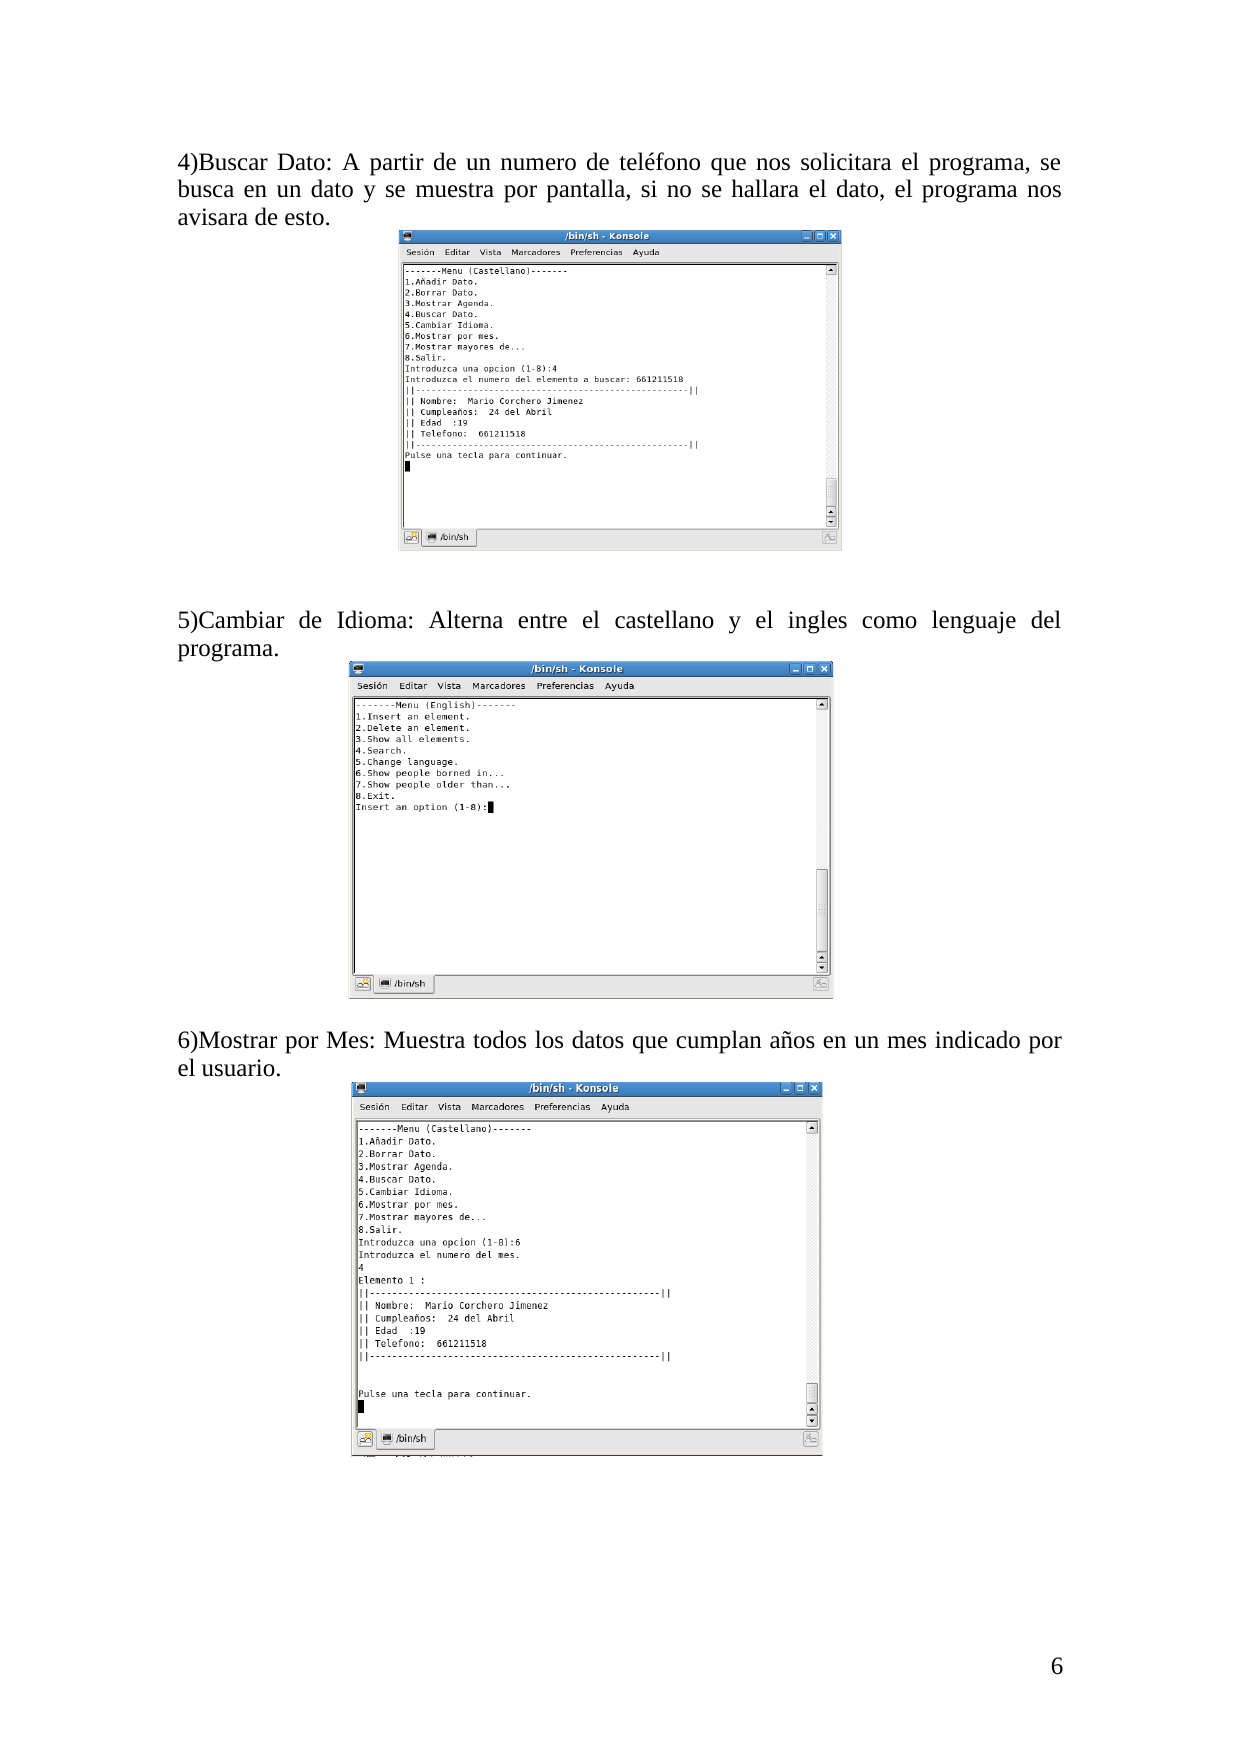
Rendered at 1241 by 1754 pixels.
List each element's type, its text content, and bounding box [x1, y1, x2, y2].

picture [351, 1082, 823, 1457]
text 6)Mostrar por Mes: Muestra todos los datos que cumplan años en un mes indicado por el usuario. [177, 1027, 1063, 1082]
picture [348, 661, 834, 999]
picture [398, 230, 842, 551]
text 5)Cambiar de Idioma: Alterna entre el castellano y el ingles como lenguaje del programa. [177, 606, 1063, 662]
text 4)Buscar Dato: A partir de un numero de teléfono que nos solicitara el programa, se busca en un dato y se muestra por pantalla, si no se hallara el dato, el programa nos avisara de esto. [177, 148, 1063, 231]
